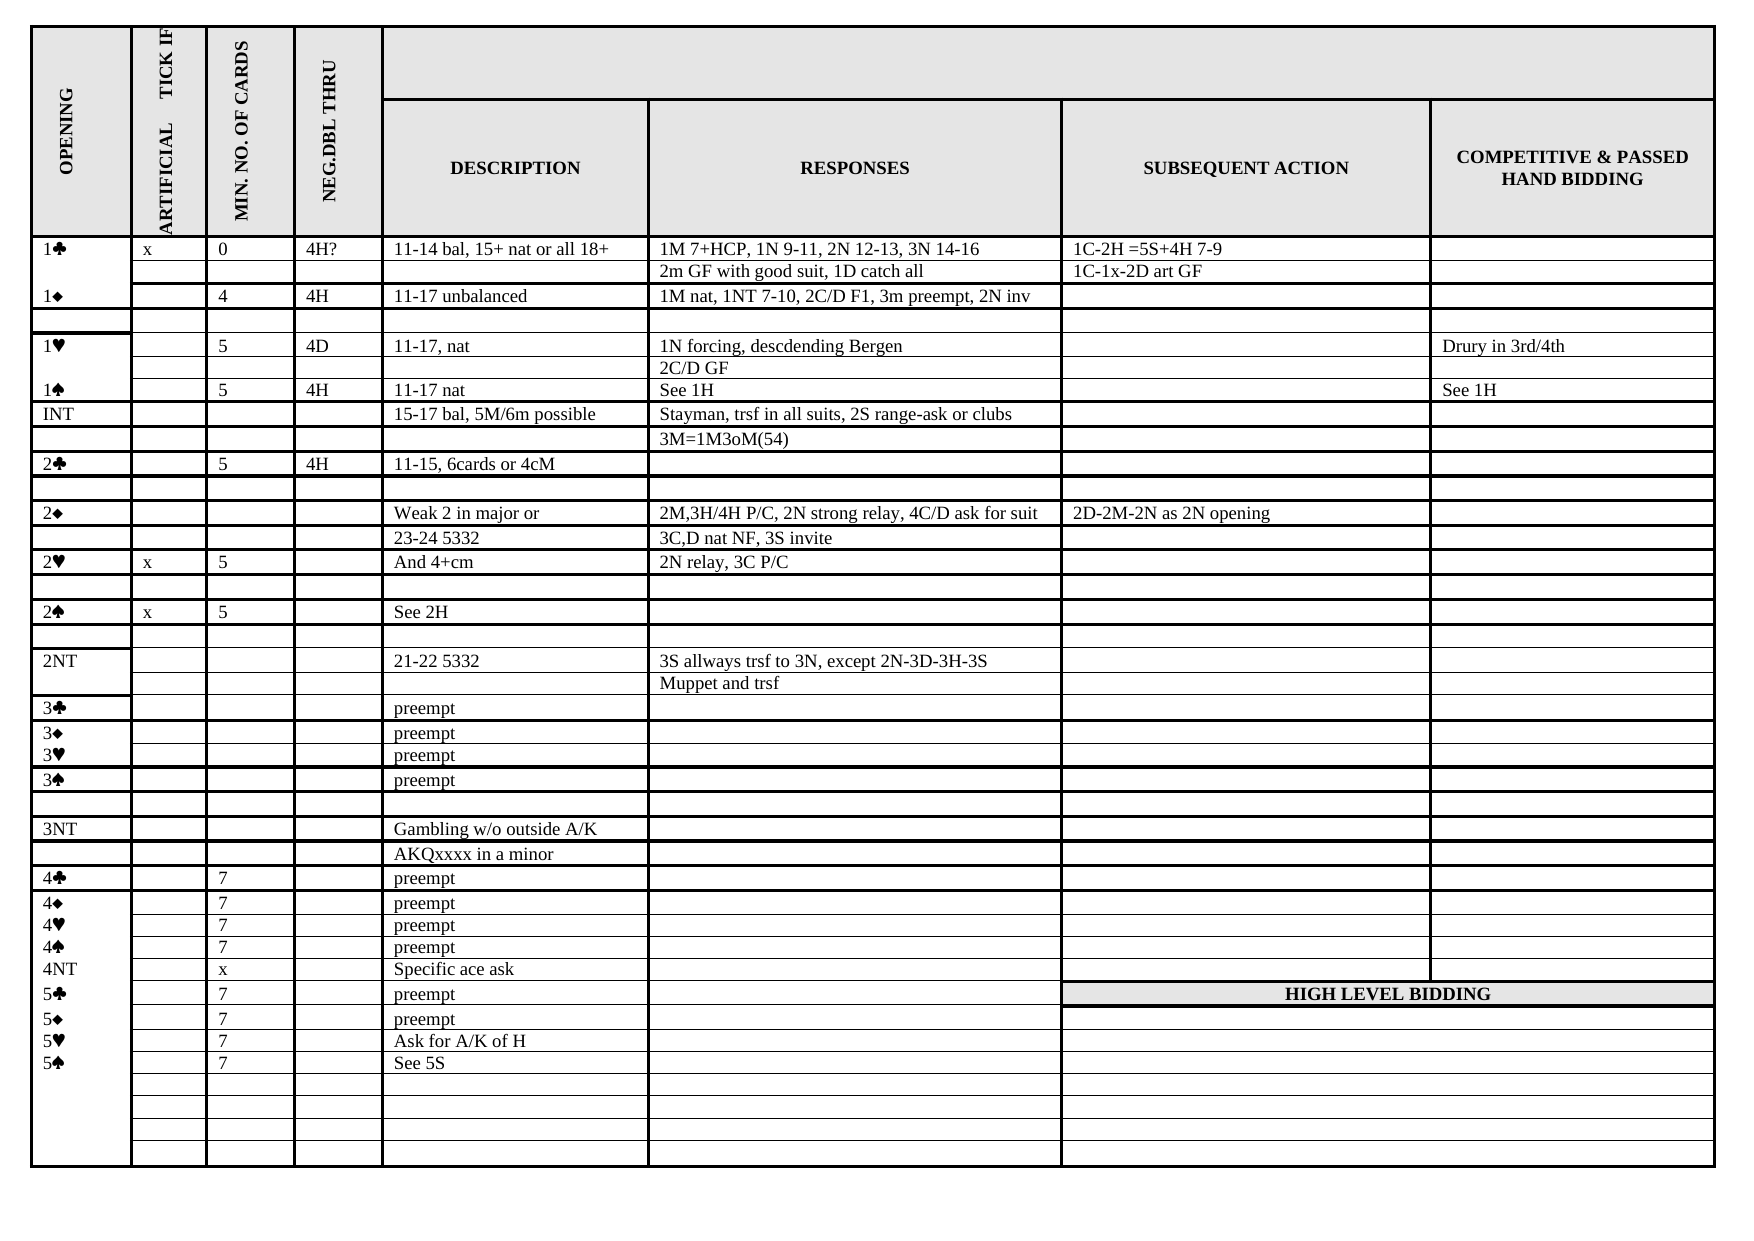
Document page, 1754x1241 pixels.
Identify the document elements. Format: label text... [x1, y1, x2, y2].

table_cell [1432, 478, 1713, 499]
table_cell [384, 261, 647, 282]
table_cell [1063, 551, 1429, 573]
table_cell See 1H [650, 379, 1060, 400]
table_cell [296, 722, 381, 743]
table_cell 4D [296, 333, 381, 356]
table_cell 4NT [33, 958, 130, 980]
table_cell [1063, 648, 1429, 672]
table_cell 1N forcing, descdending Bergen [650, 333, 1060, 356]
table_cell [1063, 818, 1429, 839]
table_cell [1432, 601, 1713, 622]
table_cell [296, 937, 381, 958]
table_cell [650, 310, 1060, 331]
table_cell [384, 1119, 647, 1139]
table_cell [1432, 744, 1713, 765]
table_cell [384, 310, 647, 331]
table_cell [133, 1030, 205, 1051]
table_cell Gambling w/o outside A/K [384, 818, 647, 839]
table_cell [1063, 915, 1429, 936]
table_cell [208, 843, 293, 864]
table_cell See 2H [384, 601, 647, 622]
table_cell [1432, 937, 1713, 958]
table_cell [296, 769, 381, 790]
table_cell 5 [208, 333, 293, 356]
table_cell 4 [208, 285, 293, 307]
table_cell 7 [208, 915, 293, 936]
table_cell [33, 672, 130, 694]
table_cell [208, 357, 293, 378]
table_cell [1432, 915, 1713, 936]
table_cell 1 [33, 238, 130, 260]
table_cell preempt [384, 981, 647, 1004]
table_cell [296, 959, 381, 980]
table_cell [208, 576, 293, 598]
table_cell [1063, 1119, 1713, 1139]
table_cell [33, 1095, 130, 1117]
table_cell [1432, 695, 1713, 718]
table_cell [1432, 357, 1713, 378]
table_cell [296, 310, 381, 331]
table_cell [33, 843, 130, 864]
table_cell 2m GF with good suit, 1D catch all [650, 261, 1060, 282]
table_cell [1063, 695, 1429, 718]
table_cell [133, 357, 205, 378]
table_cell [1063, 403, 1429, 425]
table_cell [1432, 428, 1713, 449]
table_cell [1432, 867, 1713, 889]
table_cell [650, 1096, 1060, 1117]
table_cell [133, 1052, 205, 1073]
table_cell 1 [33, 335, 130, 356]
table_cell [650, 576, 1060, 598]
table_cell [33, 527, 130, 548]
table_header OPENING [33, 28, 130, 235]
table_cell [133, 959, 205, 980]
table_cell [1063, 793, 1429, 815]
table_cell 1M 7+HCP, 1N 9-11, 2N 12-13, 3N 14-16 [650, 238, 1060, 260]
table_cell 2N relay, 3C P/C [650, 551, 1060, 573]
table_cell [650, 1052, 1060, 1073]
table_cell [296, 843, 381, 864]
table_cell [1432, 285, 1713, 307]
table_cell [33, 478, 130, 499]
table_cell [133, 695, 205, 718]
table_cell 5 [208, 551, 293, 573]
table_cell [1063, 1008, 1713, 1029]
table_cell [1432, 238, 1713, 260]
table_cell [296, 551, 381, 573]
table_cell 3 [33, 697, 130, 718]
table_cell [1063, 1096, 1713, 1117]
table_cell 7 [208, 1052, 293, 1073]
table_cell [133, 527, 205, 548]
table_cell preempt [384, 867, 647, 889]
table_cell 0 [208, 238, 293, 260]
table_header MIN. NO. OF CARDS [208, 28, 293, 235]
table_cell 7 [208, 867, 293, 889]
table_cell 5 [33, 1029, 130, 1051]
table_cell 23-24 5332 [384, 527, 647, 548]
table_cell [1063, 478, 1429, 499]
table_cell [133, 915, 205, 936]
table_cell [1063, 428, 1429, 449]
table_cell [296, 403, 381, 425]
table_cell [1063, 722, 1429, 743]
table_cell [296, 1074, 381, 1095]
table_cell x [133, 238, 205, 260]
table_cell [1432, 892, 1713, 913]
table_cell [33, 576, 130, 598]
table_cell INT [33, 403, 130, 425]
table_cell [133, 722, 205, 743]
table_cell 3M=1M3oM(54) [650, 428, 1060, 449]
table_cell 2 [33, 502, 130, 524]
table_cell [133, 648, 205, 672]
table_cell [208, 673, 293, 694]
table_cell [296, 892, 381, 913]
table_cell preempt [384, 695, 647, 718]
table_cell [1432, 793, 1713, 815]
table_cell [650, 915, 1060, 936]
table_cell 2M,3H/4H P/C, 2N strong relay, 4C/D ask for suit [650, 502, 1060, 524]
table_cell [296, 744, 381, 765]
table_cell [1063, 1052, 1713, 1073]
table_cell 7 [208, 1030, 293, 1051]
table_cell [1063, 769, 1429, 790]
table_cell [133, 310, 205, 331]
table_cell 7 [208, 981, 293, 1004]
table_cell preempt [384, 722, 647, 743]
table_cell [296, 576, 381, 598]
table_cell [33, 428, 130, 449]
table_cell [133, 576, 205, 598]
table_cell [296, 1141, 381, 1165]
table_cell [33, 793, 130, 815]
table_cell SUBSEQUENT ACTION [1063, 101, 1429, 235]
table_cell [133, 285, 205, 307]
table_cell [1063, 1074, 1713, 1095]
table_cell 3 [33, 722, 130, 743]
table_cell 5 [208, 601, 293, 622]
table_cell 5 [33, 980, 130, 1004]
table_cell [650, 478, 1060, 499]
table_cell [650, 601, 1060, 622]
table_cell [296, 1096, 381, 1117]
table_header [384, 28, 1713, 98]
table_cell [650, 1005, 1060, 1029]
table_cell [1063, 892, 1429, 913]
table_cell [296, 601, 381, 622]
table_cell [133, 818, 205, 839]
table_cell [296, 867, 381, 889]
table_cell [133, 502, 205, 524]
table_cell [208, 744, 293, 765]
table_cell [1063, 333, 1429, 356]
table_cell [384, 478, 647, 499]
table_cell Muppet and trsf [650, 673, 1060, 694]
table_cell [133, 379, 205, 400]
table_cell [296, 527, 381, 548]
table_cell [384, 1141, 647, 1165]
table_cell 1 [33, 282, 130, 307]
table_cell [133, 1074, 205, 1095]
table_cell [650, 1030, 1060, 1051]
table_cell [650, 695, 1060, 718]
table_cell [384, 626, 647, 647]
table_cell [133, 1096, 205, 1117]
table_cell 4H? [296, 238, 381, 260]
table_cell [384, 1074, 647, 1095]
table_cell [1432, 673, 1713, 694]
table_cell See 1H [1432, 379, 1713, 400]
table_cell [133, 333, 205, 356]
table_cell [296, 818, 381, 839]
table_cell [1432, 527, 1713, 548]
table_cell [1063, 867, 1429, 889]
table_cell [133, 843, 205, 864]
table_cell 11-15, 6cards or 4cM [384, 453, 647, 474]
table_cell [133, 453, 205, 474]
table_cell [33, 626, 130, 647]
table_header NEG.DBL THRU [296, 28, 381, 235]
table_cell [296, 626, 381, 647]
table_cell [133, 867, 205, 889]
table_cell 2 [33, 601, 130, 622]
table_cell [296, 915, 381, 936]
table_cell 1C-2H =5S+4H 7-9 [1063, 238, 1429, 260]
table_cell Weak 2 in major or [384, 502, 647, 524]
table_cell [133, 892, 205, 913]
table_cell [208, 626, 293, 647]
table_cell [650, 744, 1060, 765]
table_cell [1432, 502, 1713, 524]
table_cell [650, 722, 1060, 743]
table_cell [1432, 722, 1713, 743]
table_cell [208, 478, 293, 499]
table_cell [133, 981, 205, 1004]
table_cell See 5S [384, 1052, 647, 1073]
table_cell [296, 478, 381, 499]
table_cell [1063, 310, 1429, 331]
table_cell [384, 1096, 647, 1117]
table_cell 11-14 bal, 15+ nat or all 18+ [384, 238, 647, 260]
table_cell [650, 626, 1060, 647]
table_cell [1063, 1141, 1713, 1165]
table_cell [384, 357, 647, 378]
table_cell 2 [33, 453, 130, 474]
table_cell [1063, 357, 1429, 378]
table_cell preempt [384, 769, 647, 790]
table_cell [133, 261, 205, 282]
table_cell preempt [384, 937, 647, 958]
table_cell [296, 1052, 381, 1073]
table_cell [133, 1005, 205, 1029]
table_cell [650, 818, 1060, 839]
table_cell [133, 1119, 205, 1139]
table_cell 3C,D nat NF, 3S invite [650, 527, 1060, 548]
table_cell [650, 1119, 1060, 1139]
table_cell [208, 1096, 293, 1117]
table_cell 2D-2M-2N as 2N opening [1063, 502, 1429, 524]
table_cell 3S allways trsf to 3N, except 2N-3D-3H-3S [650, 648, 1060, 672]
table_cell [1432, 959, 1713, 980]
table_cell 15-17 bal, 5M/6m possible [384, 403, 647, 425]
table_cell [208, 261, 293, 282]
table_cell preempt [384, 892, 647, 913]
table_cell 11-17, nat [384, 333, 647, 356]
table_cell [296, 981, 381, 1004]
table_cell x [208, 959, 293, 980]
table_header TICK IF ARTIFICIAL [133, 28, 205, 235]
table_cell 4 [33, 914, 130, 936]
table_cell [650, 867, 1060, 889]
table_cell RESPONSES [650, 101, 1060, 235]
table_cell [133, 744, 205, 765]
table_cell 4H [296, 453, 381, 474]
table_cell [1432, 310, 1713, 331]
table_cell [1432, 843, 1713, 864]
table_cell 11-17 unbalanced [384, 285, 647, 307]
table_cell 7 [208, 937, 293, 958]
table_cell 3NT [33, 818, 130, 839]
table_cell AKQxxxx in a minor [384, 843, 647, 864]
table_cell [296, 648, 381, 672]
table_cell [650, 453, 1060, 474]
table_cell [650, 892, 1060, 913]
table_cell preempt [384, 1005, 647, 1029]
table_cell [1063, 843, 1429, 864]
table_cell [208, 403, 293, 425]
table_cell Drury in 3rd/4th [1432, 333, 1713, 356]
table_cell COMPETITIVE & PASSED HAND BIDDING [1432, 101, 1713, 235]
table_cell [208, 527, 293, 548]
table_cell preempt [384, 915, 647, 936]
table_cell [33, 310, 130, 331]
table_cell 2NT [33, 650, 130, 672]
table_cell [1063, 673, 1429, 694]
table_cell 5 [33, 1051, 130, 1073]
table_cell Ask for A/K of H [384, 1030, 647, 1051]
table_cell [208, 1119, 293, 1139]
table_cell [133, 403, 205, 425]
table_cell [133, 673, 205, 694]
table_cell [650, 793, 1060, 815]
table_cell [296, 673, 381, 694]
table_cell [1063, 379, 1429, 400]
table_cell [1063, 453, 1429, 474]
table_cell [1432, 261, 1713, 282]
table_cell [1063, 626, 1429, 647]
table_cell [133, 937, 205, 958]
table_cell [133, 428, 205, 449]
table_cell [1432, 648, 1713, 672]
table_cell [296, 1005, 381, 1029]
table_cell [296, 1030, 381, 1051]
table_cell [650, 981, 1060, 1004]
table_cell 5 [33, 1004, 130, 1029]
table_cell [296, 428, 381, 449]
table_cell [296, 261, 381, 282]
table_cell [384, 673, 647, 694]
table_cell 7 [208, 892, 293, 913]
table_cell 2C/D GF [650, 357, 1060, 378]
table_cell 7 [208, 1005, 293, 1029]
table_cell [384, 576, 647, 598]
table_cell [208, 648, 293, 672]
table_cell [133, 769, 205, 790]
table_cell [1432, 576, 1713, 598]
table_cell [1063, 1030, 1713, 1051]
table_cell [1432, 626, 1713, 647]
table_cell 1M nat, 1NT 7-10, 2C/D F1, 3m preempt, 2N inv [650, 285, 1060, 307]
table_cell [1063, 285, 1429, 307]
table_cell 4H [296, 379, 381, 400]
table_cell 3 [33, 769, 130, 790]
table_cell [1432, 403, 1713, 425]
table_cell [1432, 453, 1713, 474]
table_cell 1 [33, 378, 130, 400]
table_cell x [133, 601, 205, 622]
table_cell [1063, 527, 1429, 548]
table_cell [650, 1074, 1060, 1095]
table_cell [650, 843, 1060, 864]
table_cell [133, 793, 205, 815]
table_cell 4 [33, 867, 130, 889]
table_cell Specific ace ask [384, 959, 647, 980]
table_cell [208, 695, 293, 718]
table_cell [384, 793, 647, 815]
table_cell [296, 357, 381, 378]
table_cell [208, 1074, 293, 1095]
table_cell [208, 428, 293, 449]
table_cell [33, 1140, 130, 1165]
table_cell 11-17 nat [384, 379, 647, 400]
table_cell 4H [296, 285, 381, 307]
table_cell [133, 1141, 205, 1165]
table_cell [33, 356, 130, 378]
table_cell 5 [208, 453, 293, 474]
table_cell 3 [33, 743, 130, 765]
table_cell [208, 818, 293, 839]
table_cell [1063, 576, 1429, 598]
table_cell 4 [33, 892, 130, 913]
table_cell [133, 478, 205, 499]
table_cell 1C-1x-2D art GF [1063, 261, 1429, 282]
table_cell [1063, 744, 1429, 765]
table_cell [650, 959, 1060, 980]
table_cell Stayman, trsf in all suits, 2S range-ask or clubs [650, 403, 1060, 425]
table_cell [296, 1119, 381, 1139]
table_cell [33, 1073, 130, 1095]
table_cell [1432, 551, 1713, 573]
table_cell HIGH LEVEL BIDDING [1063, 983, 1713, 1004]
table_cell [296, 502, 381, 524]
table_cell [296, 793, 381, 815]
table_cell 5 [208, 379, 293, 400]
table_cell preempt [384, 744, 647, 765]
table_cell [1432, 769, 1713, 790]
table_cell 21-22 5332 [384, 648, 647, 672]
table_cell [33, 1118, 130, 1139]
table_cell [1063, 601, 1429, 622]
table_cell 2 [33, 551, 130, 573]
table_cell And 4+cm [384, 551, 647, 573]
table_cell [296, 695, 381, 718]
table_cell [1063, 937, 1429, 958]
table_cell [208, 769, 293, 790]
table_cell [208, 1141, 293, 1165]
table_cell [650, 1141, 1060, 1165]
table_cell [208, 310, 293, 331]
table_cell [1063, 959, 1429, 980]
table_cell DESCRIPTION [384, 101, 647, 235]
table_cell [208, 793, 293, 815]
table_cell [650, 937, 1060, 958]
table_cell x [133, 551, 205, 573]
table_cell 4 [33, 936, 130, 958]
table_cell [1432, 818, 1713, 839]
table_cell [133, 626, 205, 647]
table_cell [384, 428, 647, 449]
table_cell [208, 502, 293, 524]
table_cell [33, 260, 130, 282]
table_cell [208, 722, 293, 743]
table_cell [650, 769, 1060, 790]
